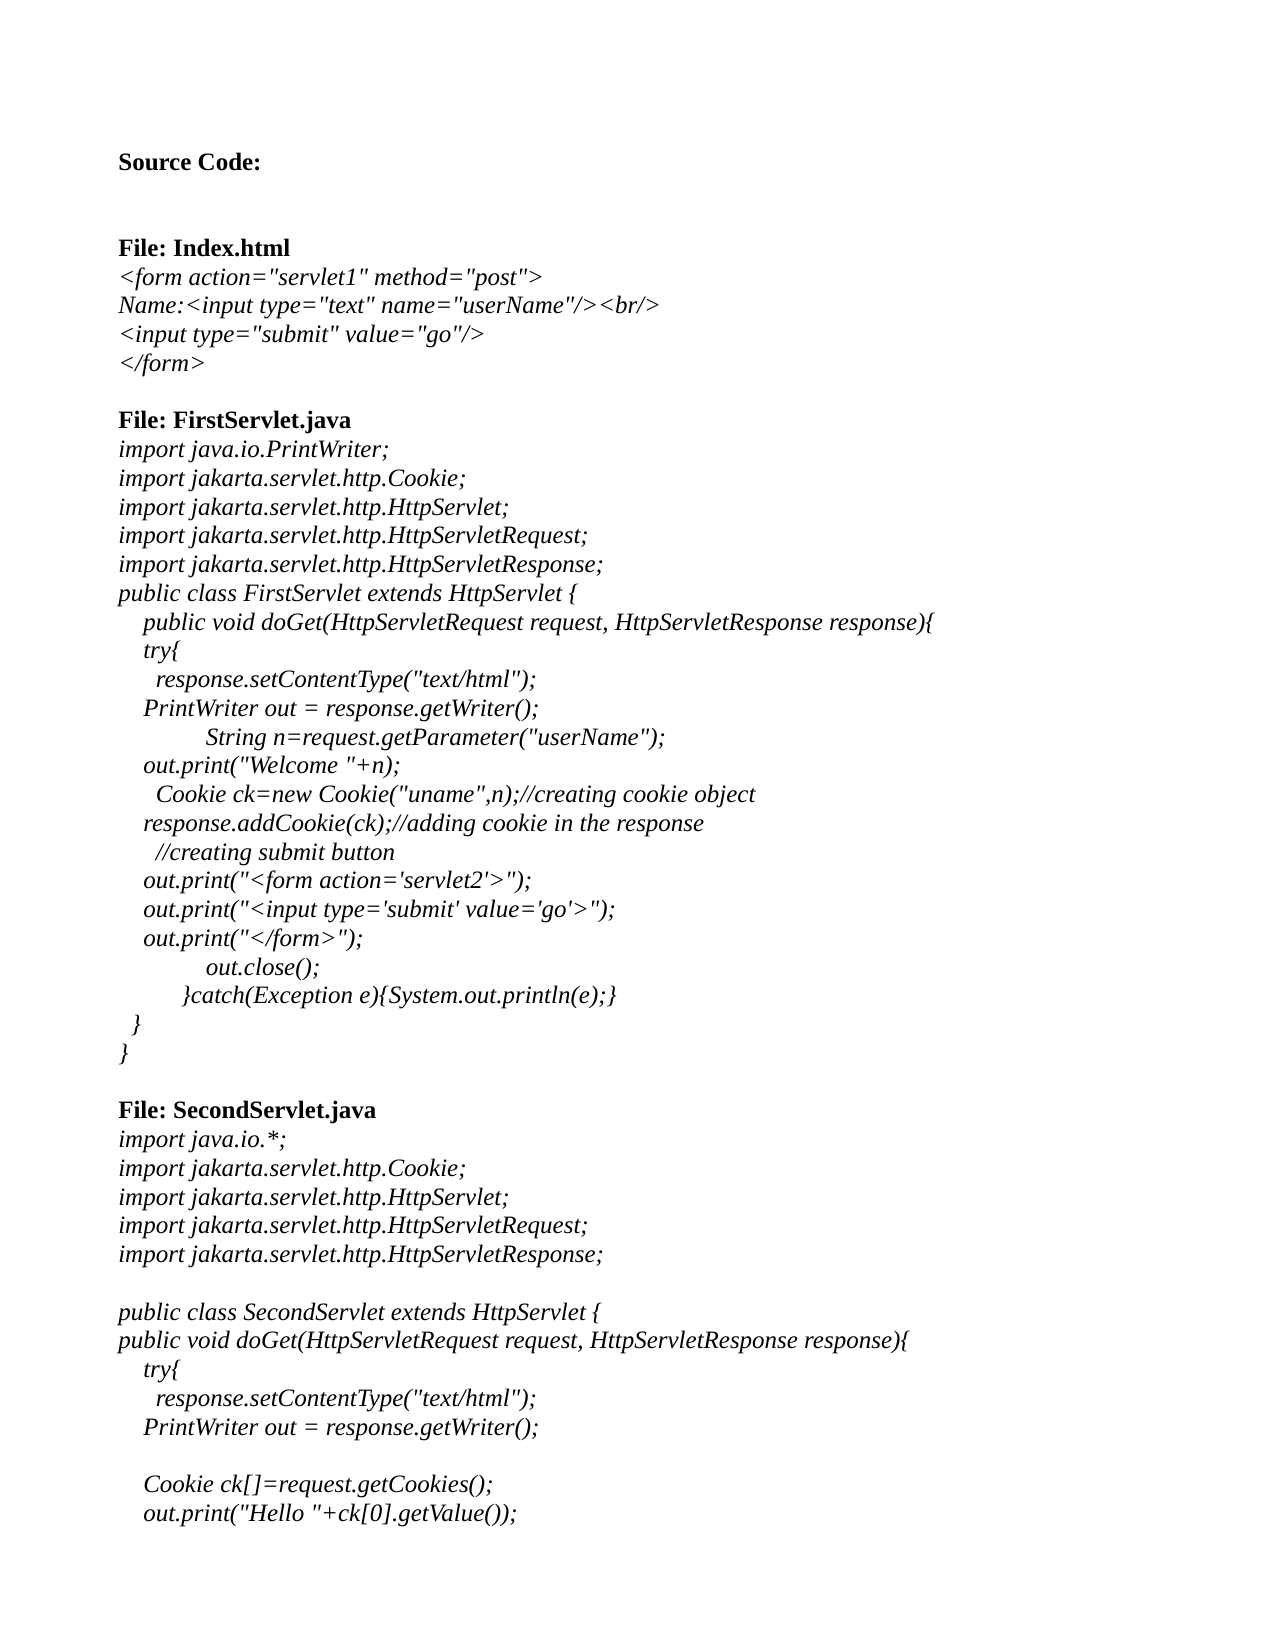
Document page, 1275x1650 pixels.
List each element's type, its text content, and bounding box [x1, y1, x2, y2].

text public class SecondServlet extends HttpServlet { [118, 1297, 1157, 1326]
text out.close(); [118, 952, 1157, 981]
text import jakarta.servlet.http.HttpServletResponse; [118, 549, 1157, 578]
text response.addCookie(ck);//adding cookie in the response [118, 808, 1157, 837]
text Cookie ck[]=request.getCookies(); [118, 1469, 1157, 1498]
text import jakarta.servlet.http.Cookie; [118, 463, 1157, 492]
text import jakarta.servlet.http.Cookie; [118, 1153, 1157, 1182]
text PrintWriter out = response.getWriter(); [118, 693, 1157, 722]
text Cookie ck=new Cookie("uname",n);//creating cookie object [118, 779, 1157, 808]
text import java.io.*; [118, 1124, 1157, 1153]
text import jakarta.servlet.http.HttpServletRequest; [118, 521, 1157, 549]
text public void doGet(HttpServletRequest request, HttpServletResponse response){ [118, 607, 1157, 636]
text <form action="servlet1" method="post"> [118, 262, 1157, 291]
text String n=request.getParameter("userName"); [118, 722, 1157, 751]
text File: FirstServlet.java [118, 406, 1157, 434]
text import jakarta.servlet.http.HttpServlet; [118, 492, 1157, 521]
text //creating submit button [118, 837, 1157, 866]
text out.print("</form>"); [118, 923, 1157, 952]
text import jakarta.servlet.http.HttpServlet; [118, 1182, 1157, 1211]
text out.print("Welcome "+n); [118, 751, 1157, 779]
text Name:<input type="text" name="userName"/><br/> [118, 291, 1157, 319]
text File: SecondServlet.java [118, 1096, 1157, 1124]
text <input type="submit" value="go"/> [118, 319, 1157, 348]
text import java.io.PrintWriter; [118, 434, 1157, 463]
text } [118, 1038, 1157, 1067]
text }catch(Exception e){System.out.println(e);} [118, 981, 1157, 1009]
text try{ [118, 1354, 1157, 1383]
text PrintWriter out = response.getWriter(); [118, 1412, 1157, 1441]
text response.setContentType("text/html"); [118, 1383, 1157, 1412]
text public void doGet(HttpServletRequest request, HttpServletResponse response){ [118, 1326, 1157, 1354]
text out.print("<input type='submit' value='go'>"); [118, 894, 1157, 923]
text response.setContentType("text/html"); [118, 664, 1157, 693]
text import jakarta.servlet.http.HttpServletResponse; [118, 1239, 1157, 1268]
text import jakarta.servlet.http.HttpServletRequest; [118, 1211, 1157, 1239]
text out.print("<form action='servlet2'>"); [118, 866, 1157, 894]
text File: Index.html [118, 233, 1157, 262]
text } [118, 1009, 1157, 1038]
text try{ [118, 636, 1157, 664]
text </form> [118, 348, 1157, 377]
text Source Code: [118, 147, 1157, 176]
text out.print("Hello "+ck[0].getValue()); [118, 1498, 1157, 1527]
text public class FirstServlet extends HttpServlet { [118, 578, 1157, 607]
